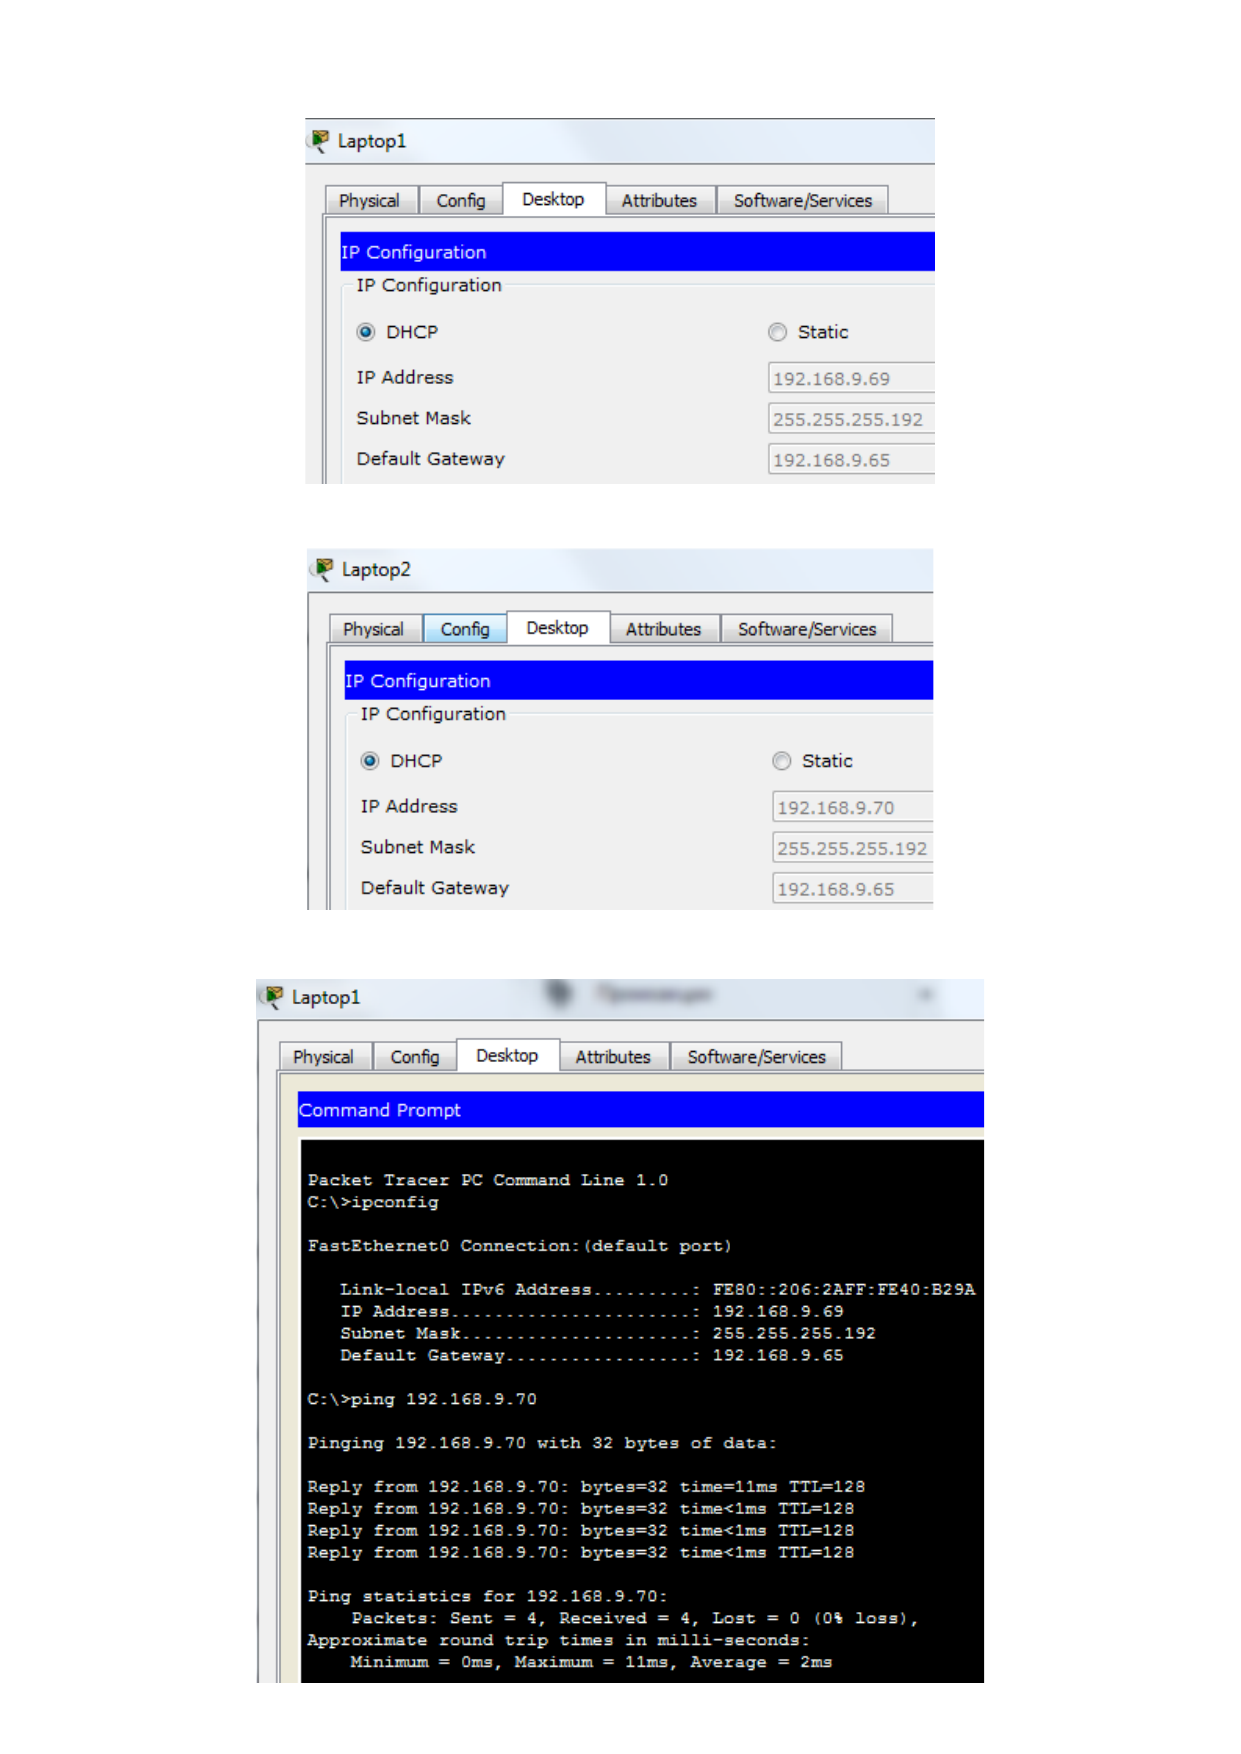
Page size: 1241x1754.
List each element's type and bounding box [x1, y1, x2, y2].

picture [256, 979, 985, 1683]
picture [306, 548, 934, 910]
picture [305, 118, 935, 484]
